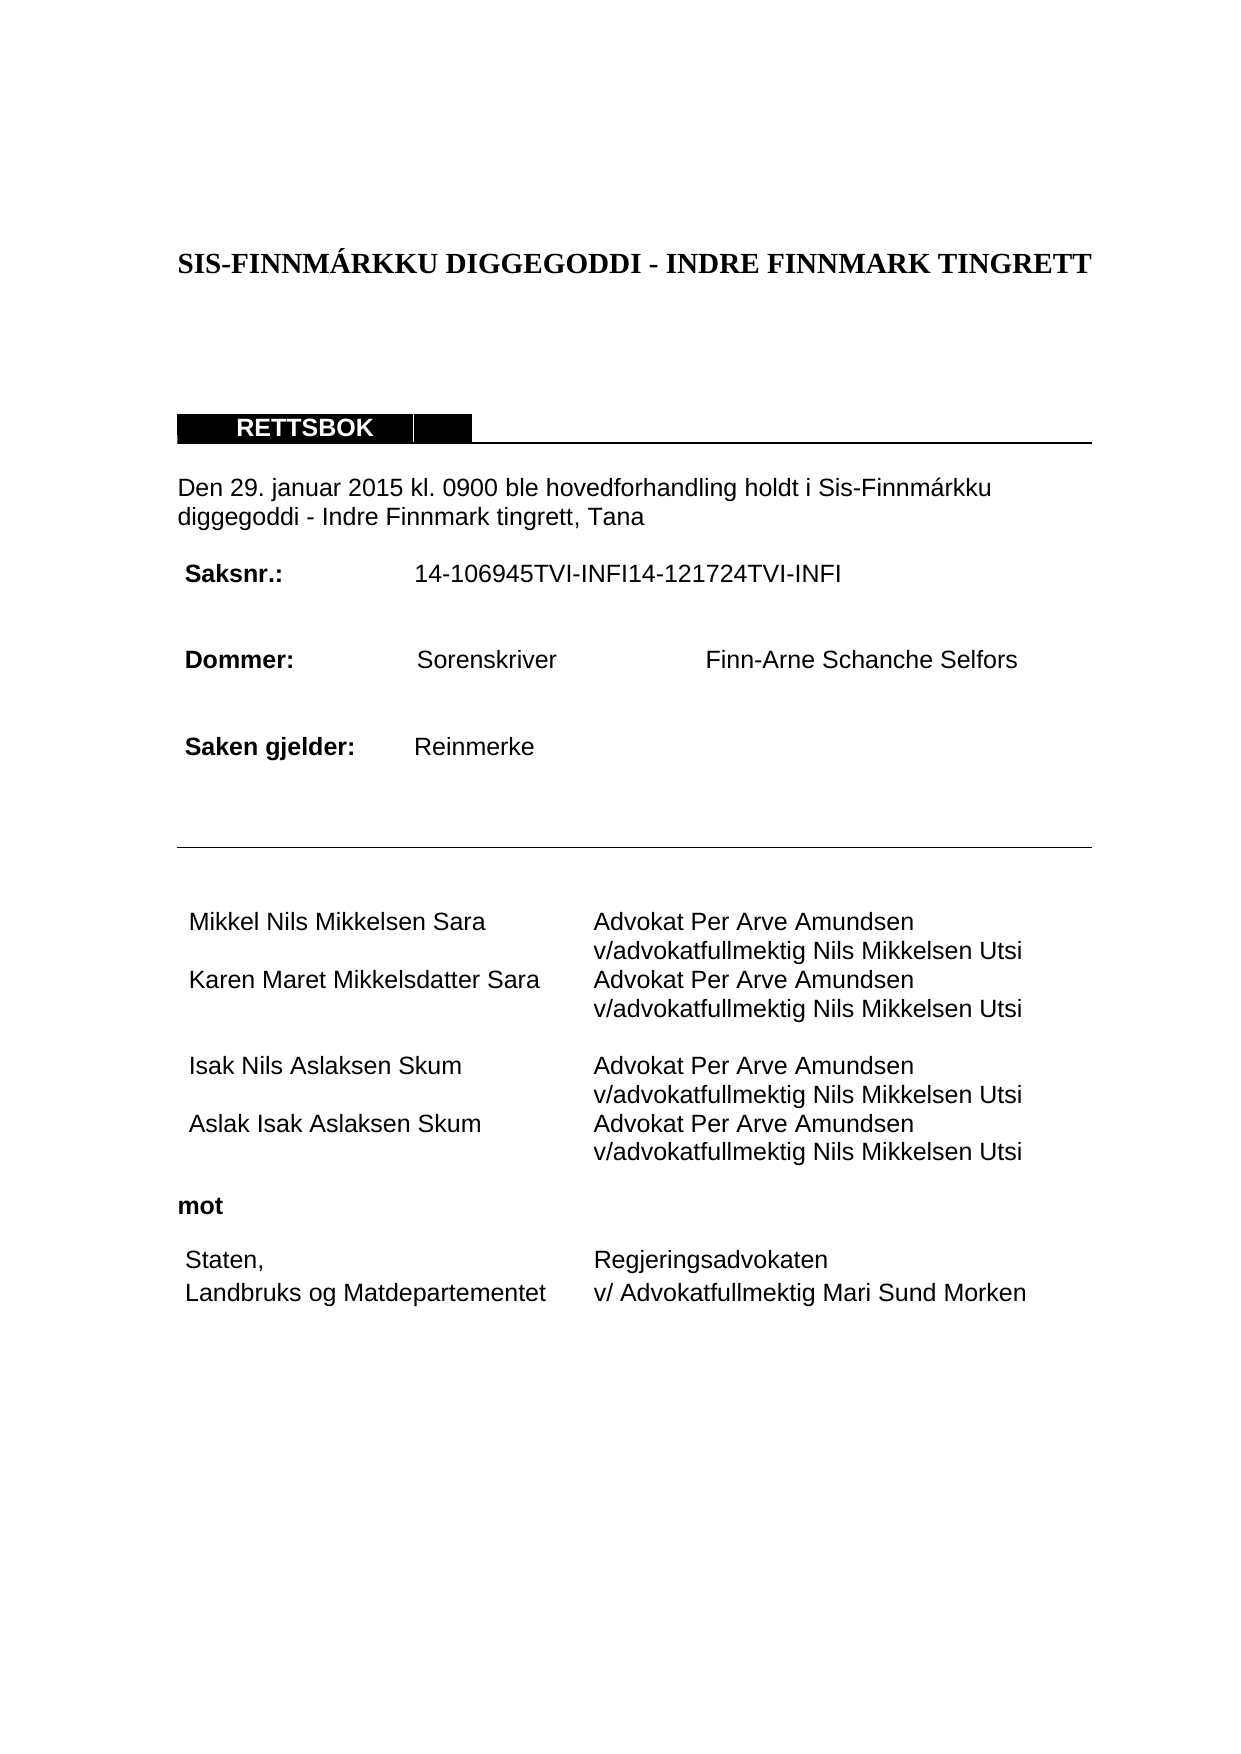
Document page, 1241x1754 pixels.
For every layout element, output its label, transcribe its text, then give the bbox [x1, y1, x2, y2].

table_header Saksnr.: [177, 559, 407, 617]
text RETTSBOK [177, 413, 1092, 442]
table_header Advokat Per Arve Amundsen v/advokatfullmektig Nils Mikkelsen Utsi [582, 908, 1119, 965]
table_cell Advokat Per Arve Amundsen v/advokatfullmektig Nils Mikkelsen Utsi [582, 965, 1119, 1022]
text Den 29. januar 2015 kl. 0900 ble hovedforhandling holdt i Sis-Finnmárkku diggegoddi - Indre Finnmark tingrett, Tana [177, 473, 1092, 531]
table_header Mikkel Nils Mikkelsen Sara [177, 908, 582, 965]
table_header Regjeringsadvokaten v/ Advokatfullmektig Mari Sund Morken [582, 1245, 1119, 1307]
table_cell [582, 1023, 1119, 1051]
table_header Reinmerke [407, 732, 1092, 761]
table_cell Advokat Per Arve Amundsen v/advokatfullmektig Nils Mikkelsen Utsi [582, 1051, 1119, 1109]
table_header Finn-Arne Schanche Selfors [698, 646, 1107, 703]
table_cell Advokat Per Arve Amundsen v/advokatfullmektig Nils Mikkelsen Utsi [582, 1109, 1119, 1166]
table_header Dommer: [177, 646, 409, 703]
table_cell Karen Maret Mikkelsdatter Sara [177, 965, 582, 1022]
table_cell Aslak Isak Aslaksen Skum [177, 1109, 582, 1166]
table_header Saken gjelder: [177, 732, 407, 761]
table_cell [177, 1023, 582, 1051]
table_header Staten, Landbruks og Matdepartementet [174, 1245, 582, 1307]
table_cell Isak Nils Aslaksen Skum [177, 1051, 582, 1109]
text mot [177, 1191, 1092, 1220]
table_header Sorenskriver [409, 646, 698, 703]
table_header 14-106945TVI-INFI 14-121724TVI-INFI [407, 559, 1092, 617]
